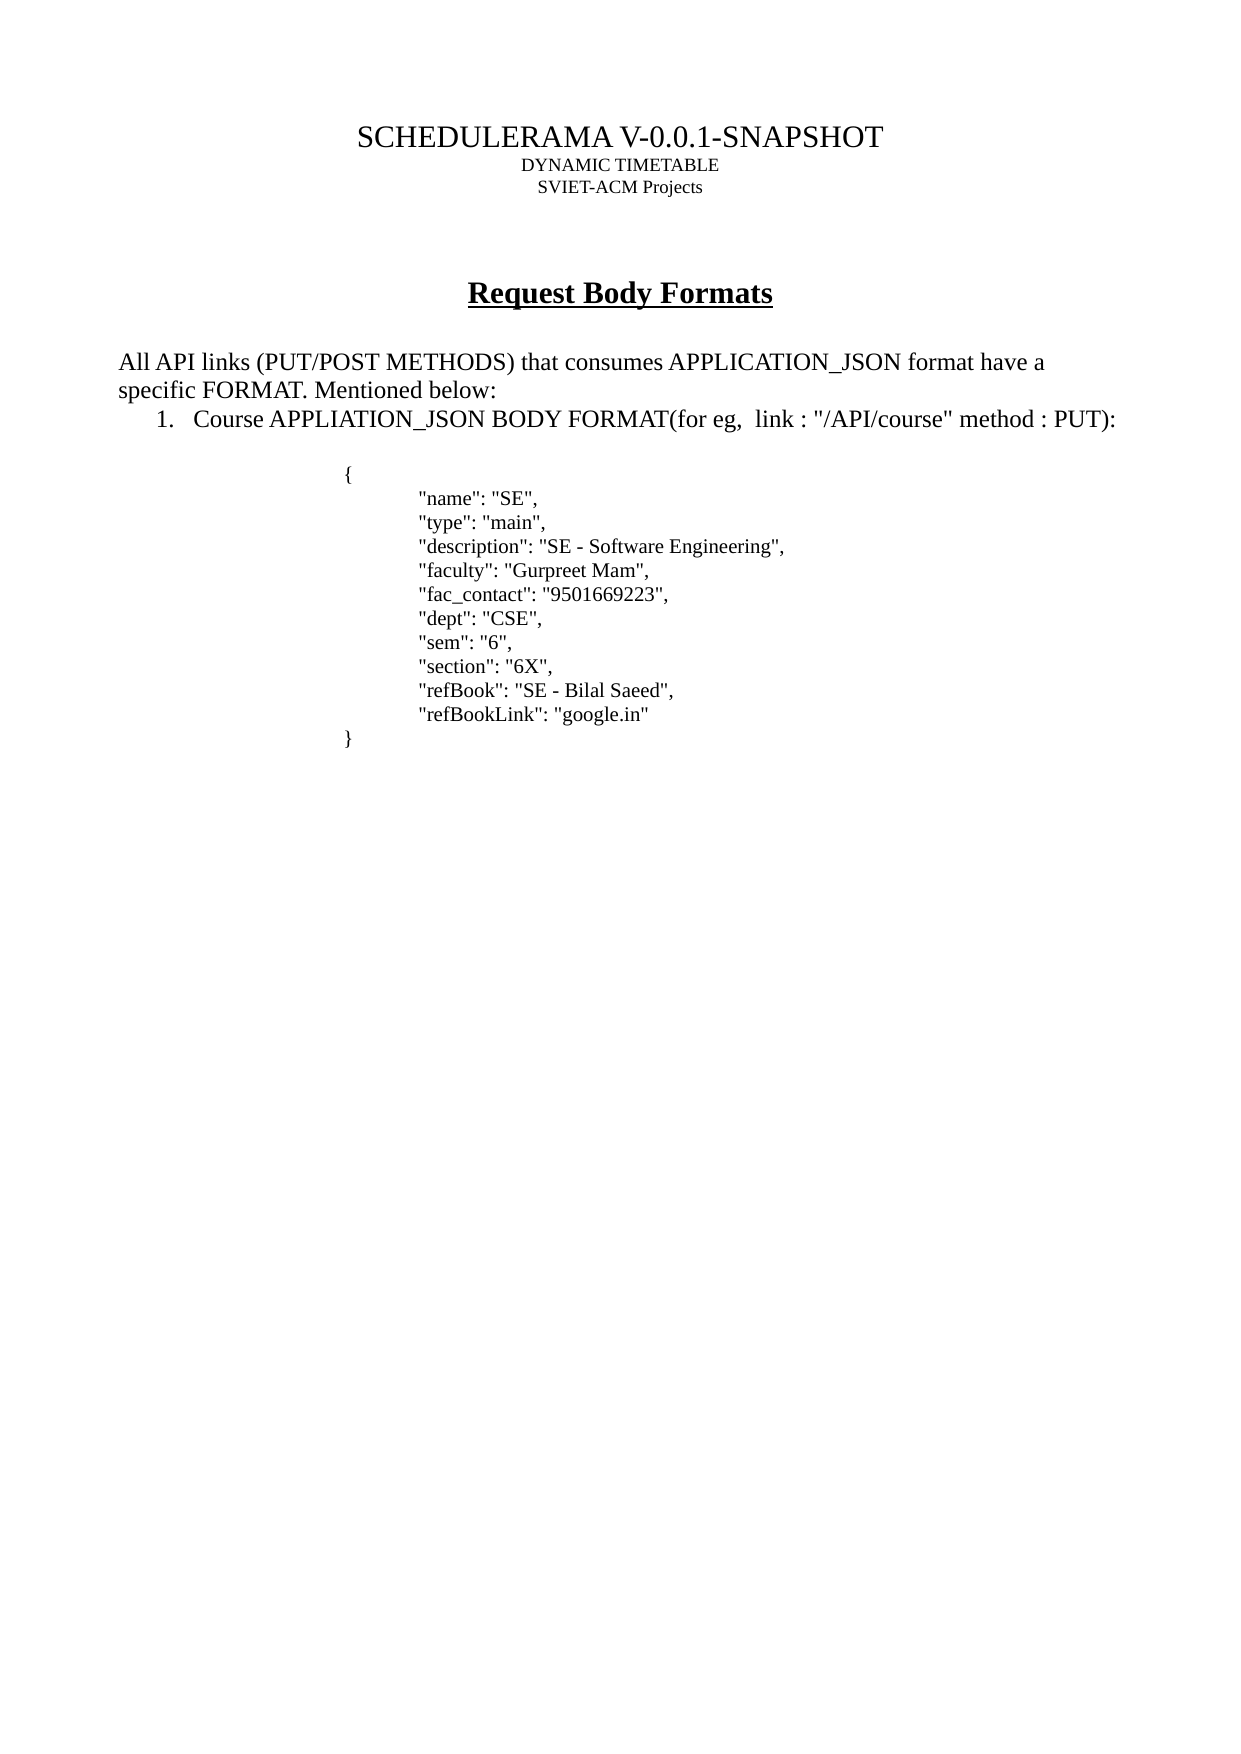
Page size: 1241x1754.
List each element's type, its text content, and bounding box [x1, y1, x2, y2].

text "fac_contact": "9501669223", [118, 582, 1122, 606]
text "dept": "CSE", [118, 606, 1122, 630]
text "sem": "6", [118, 630, 1122, 654]
text "faculty": "Gurpreet Mam", [118, 558, 1122, 582]
list Course APPLIATION_JSON BODY FORMAT(for eg, link : "/API/course" method : PUT): [156, 404, 1122, 433]
text "refBookLink": "google.in" [118, 702, 1122, 726]
text All API links (PUT/POST METHODS) that consumes APPLICATION_JSON format have a specific FORMAT. Mentioned below: [118, 347, 1122, 404]
text "section": "6X", [118, 654, 1122, 678]
text "name": "SE", [118, 486, 1122, 510]
text "refBook": "SE - Bilal Saeed", [118, 678, 1122, 702]
text { [118, 462, 1122, 486]
text } [118, 726, 1122, 750]
text "type": "main", [118, 510, 1122, 534]
text Request Body Formats [118, 275, 1122, 311]
text "description": "SE - Software Engineering", [118, 534, 1122, 558]
